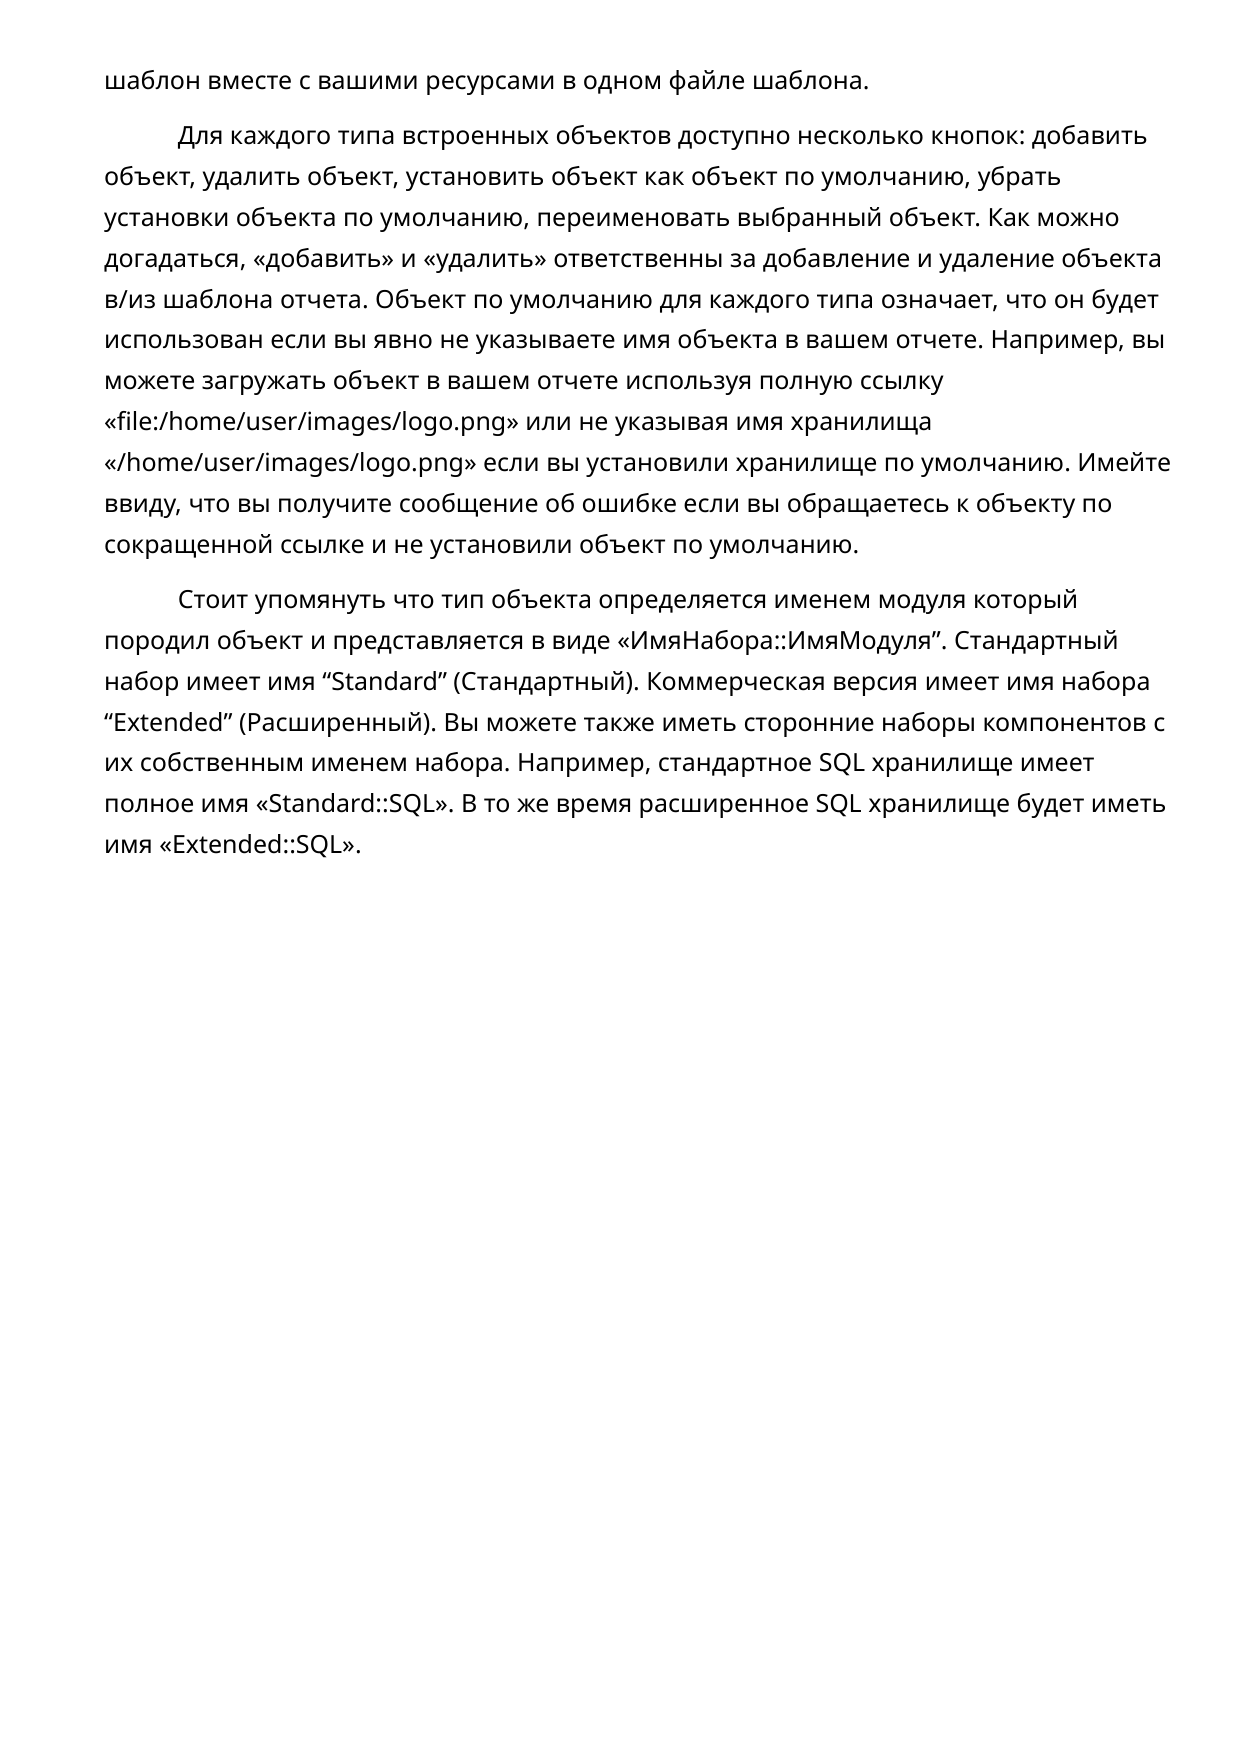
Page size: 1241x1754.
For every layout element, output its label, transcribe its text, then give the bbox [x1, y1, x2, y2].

text Стоит упомянуть что тип объекта определяется именем модуля который породил объект и представляется в виде «ИмяНабора::ИмяМодуля”. Стандартный набор имеет имя “Standard” (Стандартный). Коммерческая версия имеет имя набора “Extended” (Расширенный). Вы можете также иметь сторонние наборы компонентов с их собственным именем набора. Например, стандартное SQL хранилище имеет полное имя «Standard::SQL». В то же время расширенное SQL хранилище будет иметь имя «Extended::SQL». [104, 582, 1181, 861]
text Для каждого типа встроенных объектов доступно несколько кнопок: добавить объект, удалить объект, установить объект как объект по умолчанию, убрать установки объекта по умолчанию, переименовать выбранный объект. Как можно догадаться, «добавить» и «удалить» ответственны за добавление и удаление объекта в/из шаблона отчета. Объект по умолчанию для каждого типа означает, что он будет использован если вы явно не указываете имя объекта в вашем отчете. Например, вы можете загружать объект в вашем отчете используя полную ссылку «file:/home/user/images/logo.png» или не указывая имя хранилища «/home/user/images/logo.png» если вы установили хранилище по умолчанию. Имейте ввиду, что вы получите сообщение об ошибке если вы обращаетесь к объекту по сокращенной ссылке и не установили объект по умолчанию. [104, 118, 1181, 560]
text шаблон вместе с вашими ресурсами в одном файле шаблона. [104, 62, 1181, 97]
